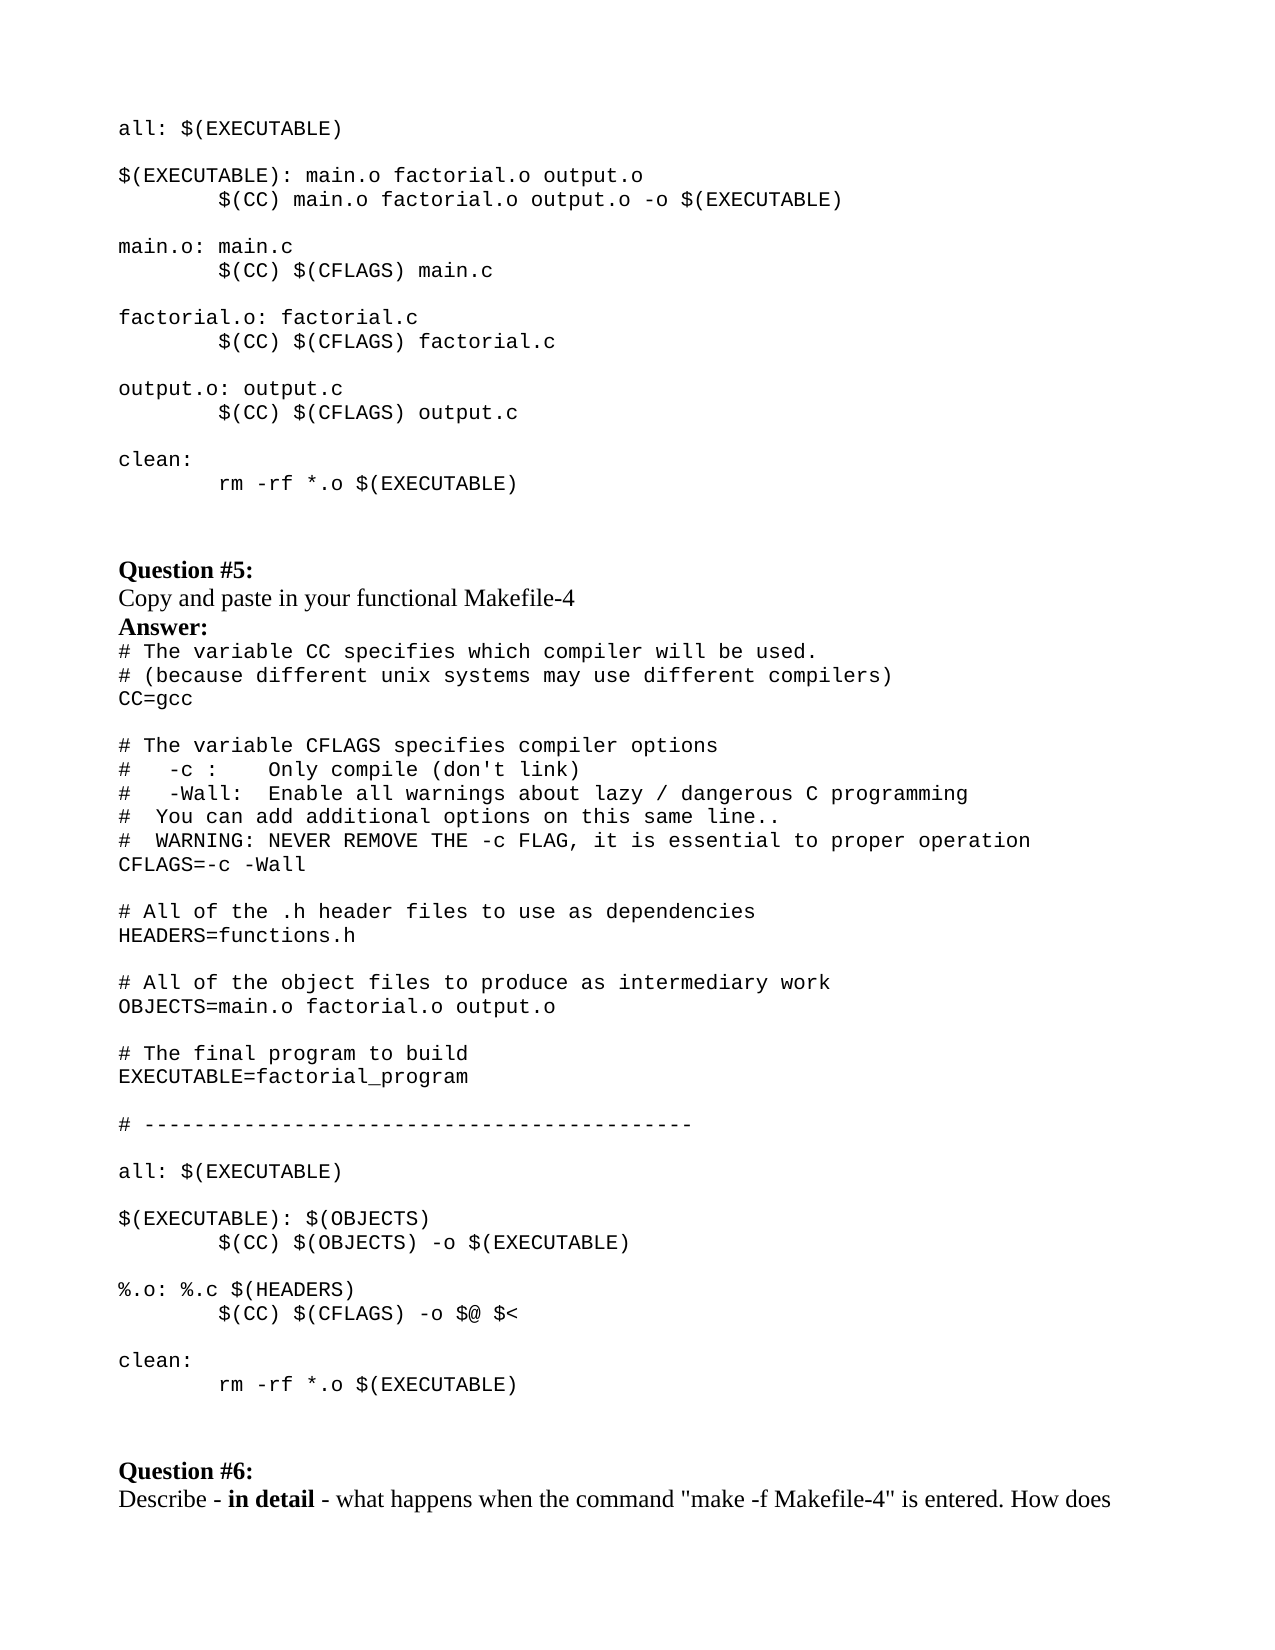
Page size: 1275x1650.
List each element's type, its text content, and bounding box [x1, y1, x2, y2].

text CFLAGS=-c -Wall [118, 854, 1157, 877]
text $(CC) $(CFLAGS) main.c [118, 260, 1157, 284]
text # -Wall: Enable all warnings about lazy / dangerous C programming [118, 783, 1157, 806]
text # WARNING: NEVER REMOVE THE -c FLAG, it is essential to proper operation [118, 830, 1157, 854]
text # (because different unix systems may use different compilers) [118, 664, 1157, 688]
text # -------------------------------------------- [118, 1114, 1157, 1137]
text $(CC) main.o factorial.o output.o -o $(EXECUTABLE) [118, 189, 1157, 213]
text # The final program to build [118, 1043, 1157, 1067]
text EXECUTABLE=factorial_program [118, 1067, 1157, 1090]
text main.o: main.c [118, 236, 1157, 260]
text output.o: output.c [118, 378, 1157, 402]
text all: $(EXECUTABLE) [118, 118, 1157, 142]
text $(CC) $(CFLAGS) -o $@ $< [118, 1303, 1157, 1327]
text CC=gcc [118, 688, 1157, 712]
text HEADERS=functions.h [118, 925, 1157, 948]
text # You can add additional options on this same line.. [118, 806, 1157, 830]
text Describe - in detail - what happens when the command "make -f Makefile-4" is entered. How does [118, 1484, 1157, 1513]
text # All of the object files to produce as intermediary work [118, 972, 1157, 996]
text Question #5: [118, 555, 1157, 583]
text factorial.o: factorial.c [118, 307, 1157, 331]
text %.o: %.c $(HEADERS) [118, 1279, 1157, 1303]
text clean: [118, 449, 1157, 473]
text all: $(EXECUTABLE) [118, 1161, 1157, 1185]
text $(CC) $(CFLAGS) output.c [118, 402, 1157, 426]
text $(EXECUTABLE): main.o factorial.o output.o [118, 165, 1157, 189]
text $(CC) $(CFLAGS) factorial.c [118, 331, 1157, 354]
text Copy and paste in your functional Makefile-4 [118, 583, 1157, 612]
text $(EXECUTABLE): $(OBJECTS) [118, 1208, 1157, 1232]
text Answer: [118, 612, 1157, 641]
text rm -rf *.o $(EXECUTABLE) [118, 1374, 1157, 1398]
text Question #6: [118, 1456, 1157, 1484]
text $(CC) $(OBJECTS) -o $(EXECUTABLE) [118, 1232, 1157, 1256]
text # The variable CFLAGS specifies compiler options [118, 736, 1157, 759]
text rm -rf *.o $(EXECUTABLE) [118, 473, 1157, 496]
text clean: [118, 1350, 1157, 1374]
text OBJECTS=main.o factorial.o output.o [118, 996, 1157, 1019]
text # All of the .h header files to use as dependencies [118, 901, 1157, 925]
text # -c : Only compile (don't link) [118, 759, 1157, 783]
text # The variable CC specifies which compiler will be used. [118, 641, 1157, 664]
